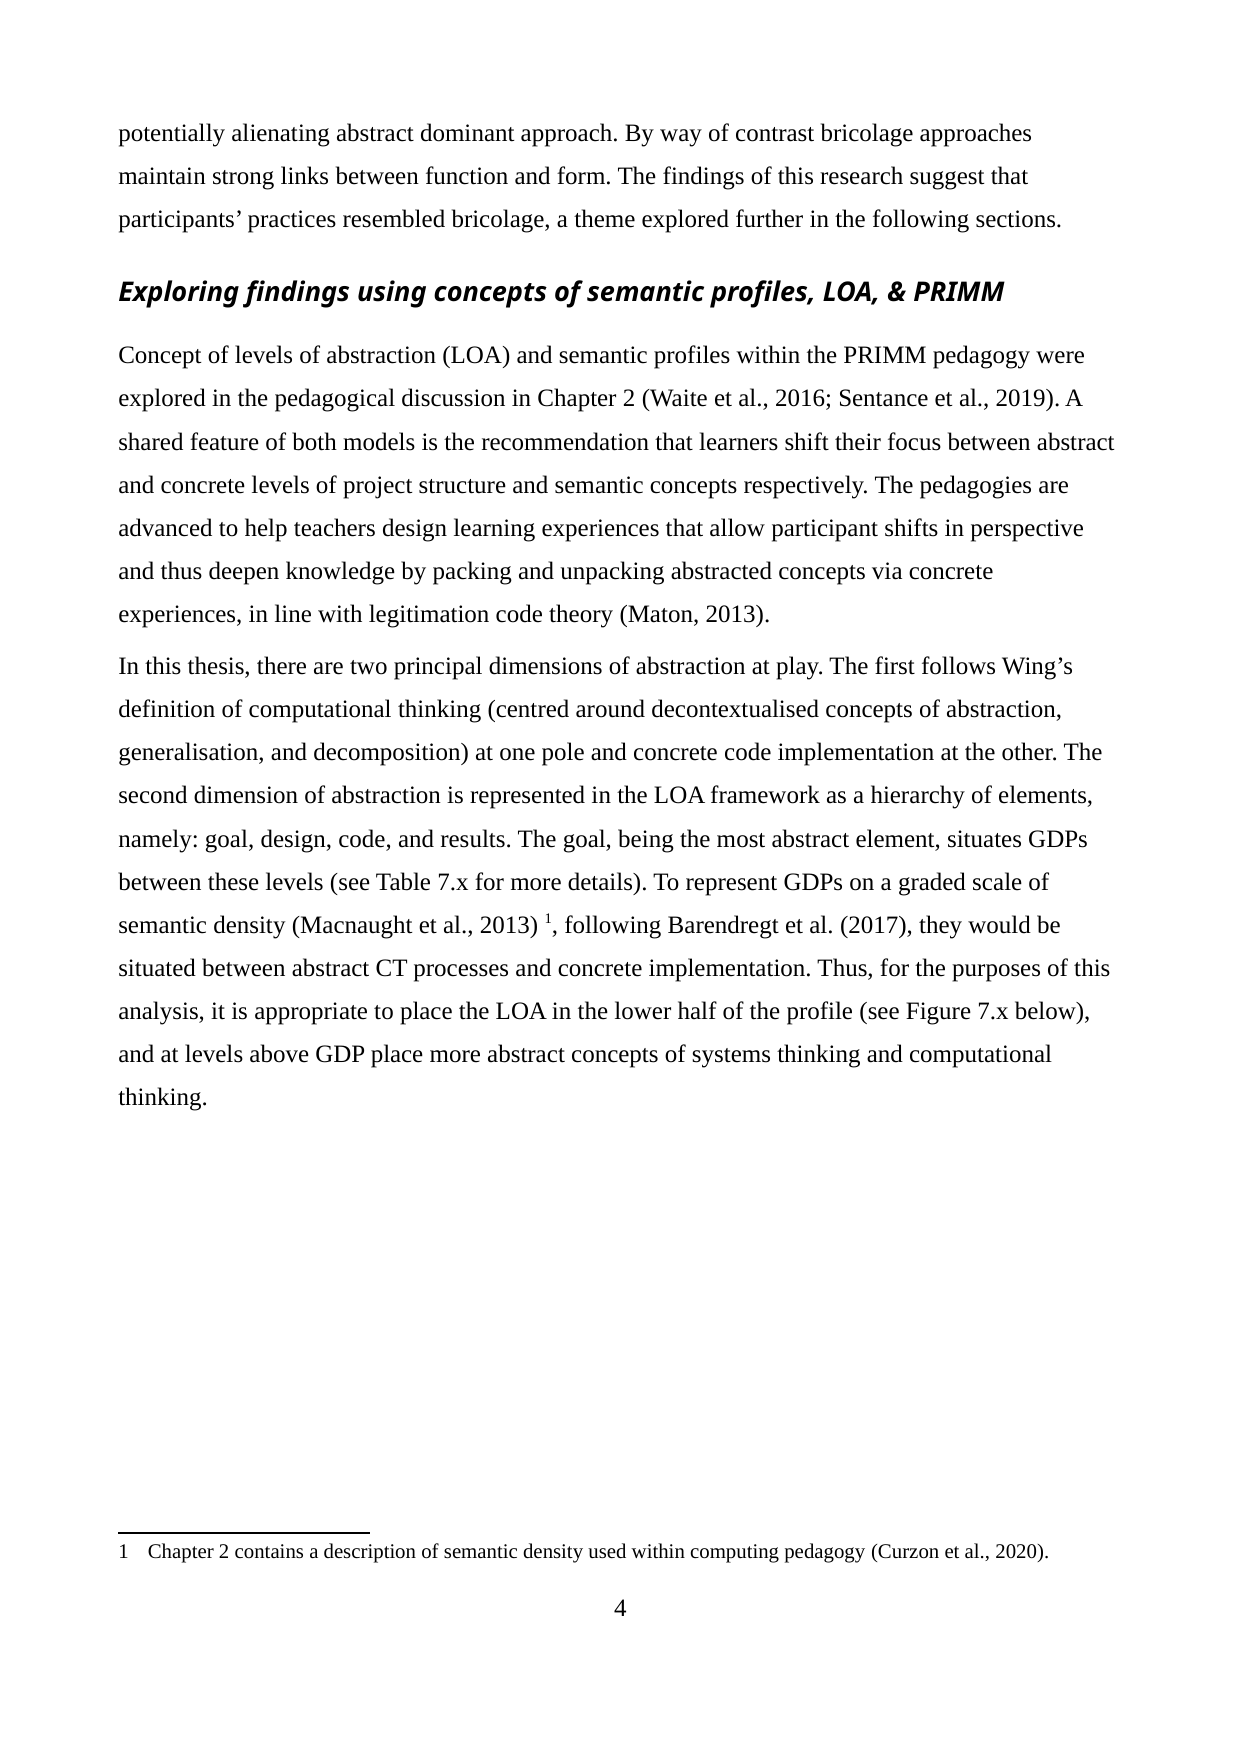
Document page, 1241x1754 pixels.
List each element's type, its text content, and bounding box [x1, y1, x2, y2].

text Concept of levels of abstraction (LOA) and semantic profiles within the PRIMM pedagogy were explored in the pedagogical discussion in Chapter 2 (Waite et al., 2016; Sentance et al., 2019). A shared feature of both models is the recommendation that learners shift their focus between abstract and concrete levels of project structure and semantic concepts respectively. The pedagogies are advanced to help teachers design learning experiences that allow participant shifts in perspective and thus deepen knowledge by packing and unpacking abstracted concepts via concrete experiences, in line with legitimation code theory (Maton, 2013). [118, 340, 1122, 628]
text potentially alienating abstract dominant approach. By way of contrast bricolage approaches maintain strong links between function and form. The findings of this research suggest that participants’ practices resembled bricolage, a theme explored further in the following sections. [118, 118, 1122, 233]
subtitle Exploring findings using concepts of semantic profiles, LOA, & PRIMM [118, 272, 1122, 309]
text Chapter 2 contains a description of semantic density used within computing pedagogy (Curzon et al., 2020). [118, 1539, 1122, 1563]
text In this thesis, there are two principal dimensions of abstraction at play. The first follows Wing’s definition of computational thinking (centred around decontextualised concepts of abstraction, generalisation, and decomposition) at one pole and concrete code implementation at the other. The second dimension of abstraction is represented in the LOA framework as a hierarchy of elements, namely: goal, design, code, and results. The goal, being the most abstract element, situates GDPs between these levels (see Table 7.x for more details). To represent GDPs on a graded scale of semantic density (Macnaught et al., 2013) , following Barendregt et al. (2017), they would be situated between abstract CT processes and concrete implementation. Thus, for the purposes of this analysis, it is appropriate to place the LOA in the lower half of the profile (see Figure 7.x below), and at levels above GDP place more abstract concepts of systems thinking and computational thinking. [118, 651, 1122, 1111]
